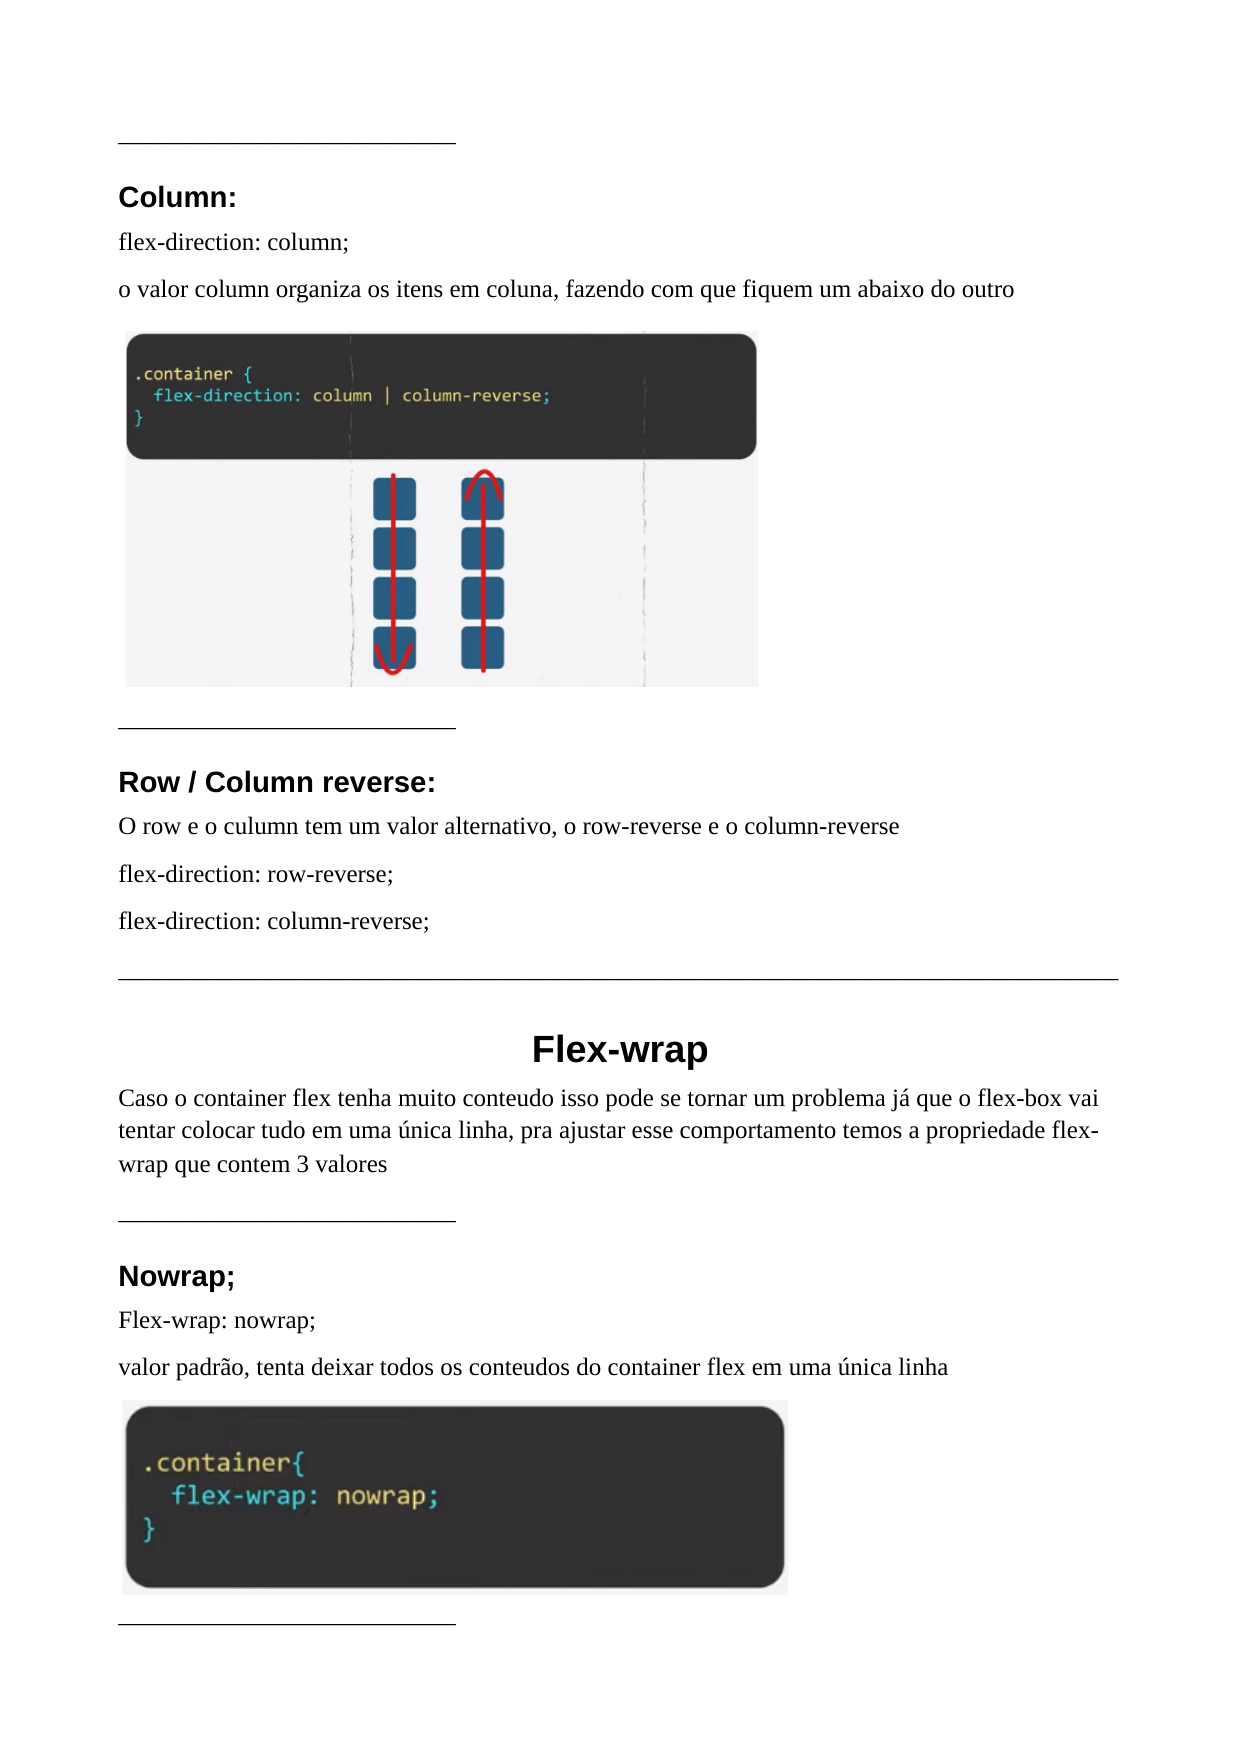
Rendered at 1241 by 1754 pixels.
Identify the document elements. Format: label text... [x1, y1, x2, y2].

text o valor column organiza os itens em coluna, fazendo com que fiquem um abaixo do outro [118, 274, 1122, 303]
text ________________________________________________________________________________ [118, 954, 1122, 983]
text ___________________________ [118, 703, 1122, 731]
subtitle Nowrap; [118, 1258, 1122, 1292]
text ___________________________ [118, 118, 1122, 147]
text flex-direction: row-reverse; [118, 859, 1122, 887]
picture [125, 331, 759, 687]
text Caso o container flex tenha muito conteudo isso pode se tornar um problema já que o flex-box vai tentar colocar tudo em uma única linha, pra ajustar esse comportamento temos a propriedade flex-wrap que contem 3 valores [118, 1083, 1122, 1177]
subtitle Row / Column reverse: [118, 765, 1122, 798]
text Flex-wrap: nowrap; [118, 1305, 1122, 1333]
text ___________________________ [118, 1196, 1122, 1225]
subtitle Flex-wrap [118, 1026, 1122, 1070]
text ___________________________ [118, 1590, 1122, 1628]
text valor padrão, tenta deixar todos os conteudos do container flex em uma única linha [118, 1352, 1122, 1381]
subtitle Column: [118, 180, 1122, 214]
picture [122, 1400, 789, 1595]
text O row e o culumn tem um valor alternativo, o row-reverse e o column-reverse [118, 811, 1122, 840]
text flex-direction: column-reverse; [118, 906, 1122, 935]
text flex-direction: column; [118, 227, 1122, 255]
